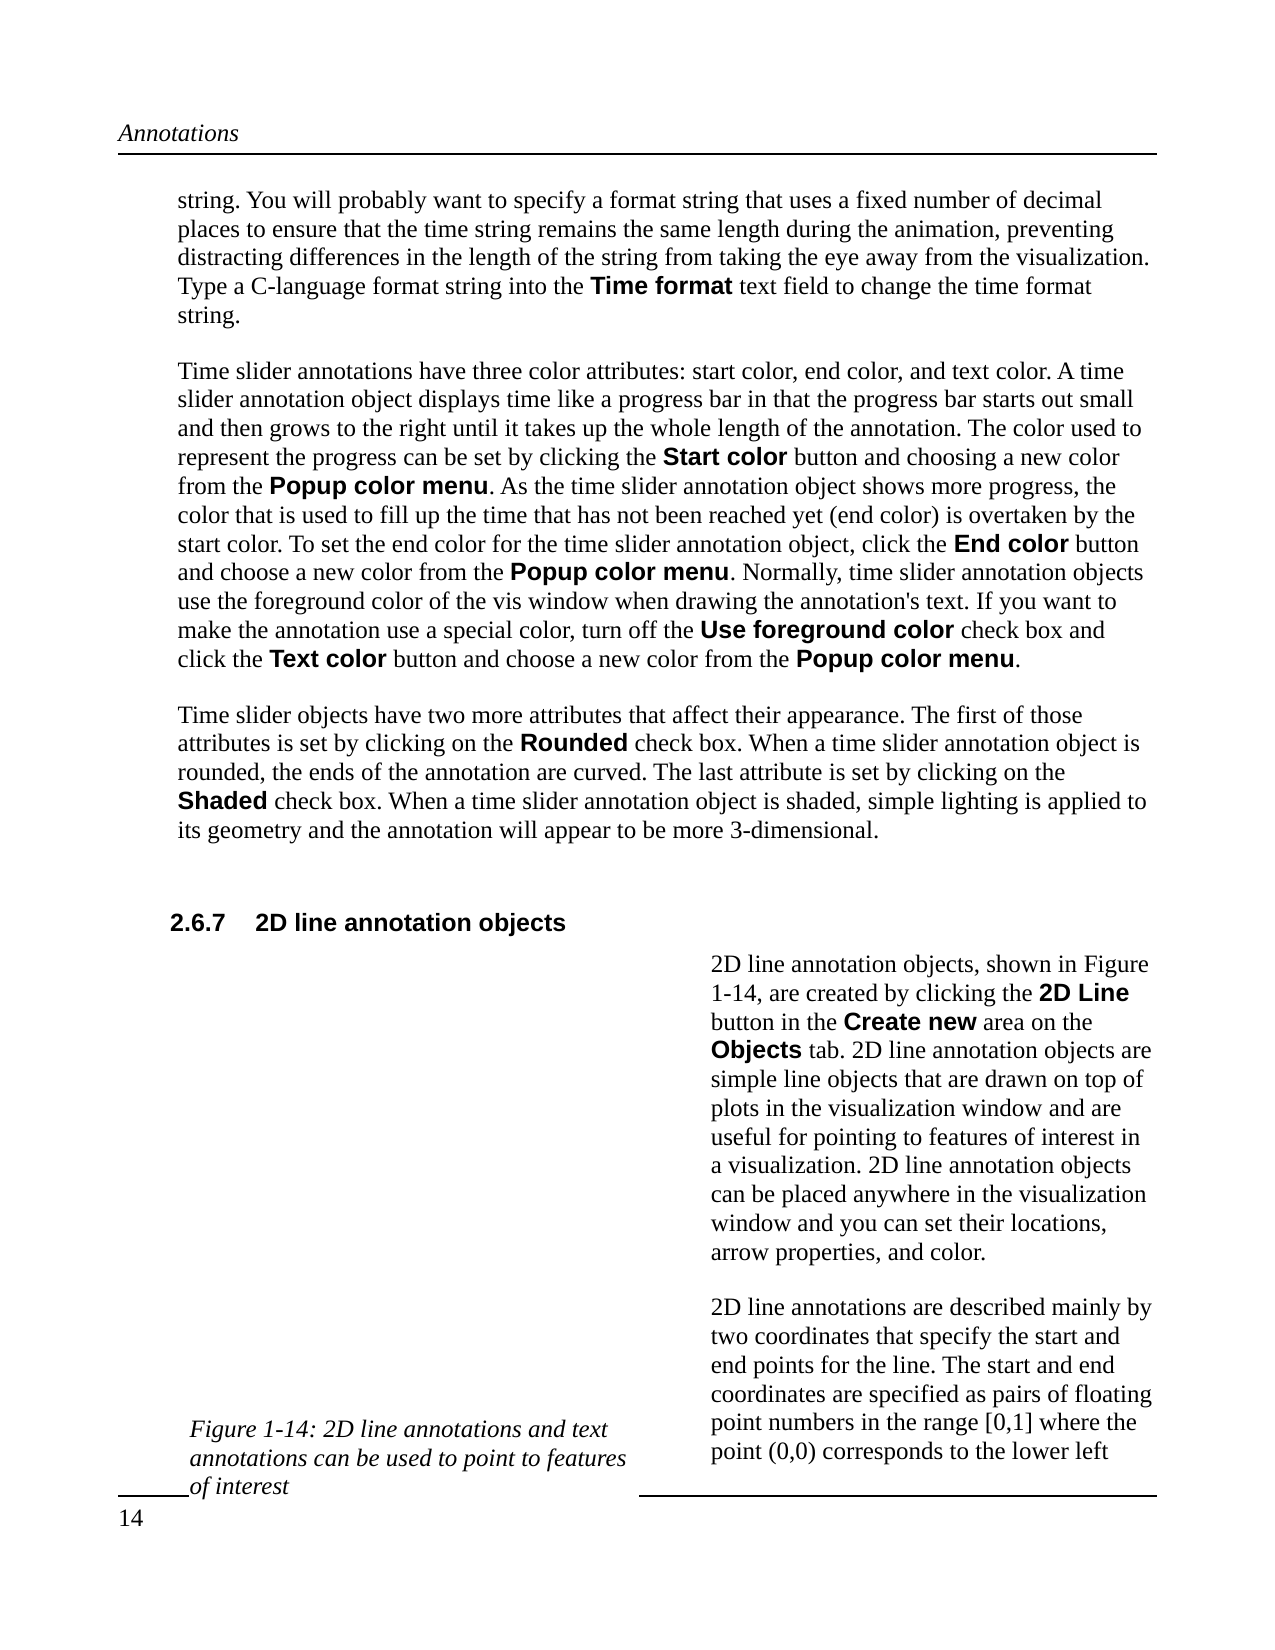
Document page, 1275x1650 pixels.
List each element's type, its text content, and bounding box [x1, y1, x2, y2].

text You can set the text displayed by the time slider annotation object by typing a new text string into the Text label text field. Text is displayed below the time slider annotation object and it can contain any message that you want. The text can even include wildcards such as $time, which evaluates to the current time for the active database. If you use $time to make VisIt incorporate the time for the active database, you can also specify the format string used to display the time. The format string is a standard C-language format string (e.g. "%4.6g") and it determines the precision used to write out the numbers used in the time string. You will probably want to specify a format string that uses a fixed number of decimal places to ensure that the time string remains the same length during the animation, preventing distracting differences in the length of the string from taking the eye away from the visualization. Type a C-language format string into the Time format text field to change the time format string. [177, 185, 1157, 329]
text 2D line annotation objects, shown in Figure 1-14, are created by clicking the 2D Line button in the Create new area on the Objects tab. 2D line annotation objects are simple line objects that are drawn on top of plots in the visualization window and are useful for pointing to features of interest in a visualization. 2D line annotation objects can be placed anywhere in the visualization window and you can set their locations, arrow properties, and color. [177, 949, 1157, 1265]
subtitle 2D line annotation objects [163, 908, 1157, 937]
text Time slider objects have two more attributes that affect their appearance. The first of those attributes is set by clicking on the Rounded check box. When a time slider annotation object is rounded, the ends of the annotation are curved. The last attribute is set by clicking on the Shaded check box. When a time slider annotation object is shaded, simple lighting is applied to its geometry and the annotation will appear to be more 3-dimensional. [177, 700, 1157, 844]
text Figure 1-14: 2D line annotations and text annotations can be used to point to features of interest [189, 973, 639, 1500]
text 2D line annotations are described mainly by two coordinates that specify the start and end points for the line. The start and end coordinates are specified as pairs of floating point numbers in the range [0,1] where the point (0,0) corresponds to the lower left [639, 1292, 1157, 1465]
text Time slider annotations have three color attributes: start color, end color, and text color. A time slider annotation object displays time like a progress bar in that the progress bar starts out small and then grows to the right until it takes up the whole length of the annotation. The color used to represent the progress can be set by clicking the Start color button and choosing a new color from the Popup color menu. As the time slider annotation object shows more progress, the color that is used to fill up the time that has not been reached yet (end color) is overtaken by the start color. To set the end color for the time slider annotation object, click the End color button and choose a new color from the Popup color menu. Normally, time slider annotation objects use the foreground color of the vis window when drawing the annotation's text. If you want to make the annotation use a special color, turn off the Use foreground color check box and click the Text color button and choose a new color from the Popup color menu. [177, 356, 1157, 673]
